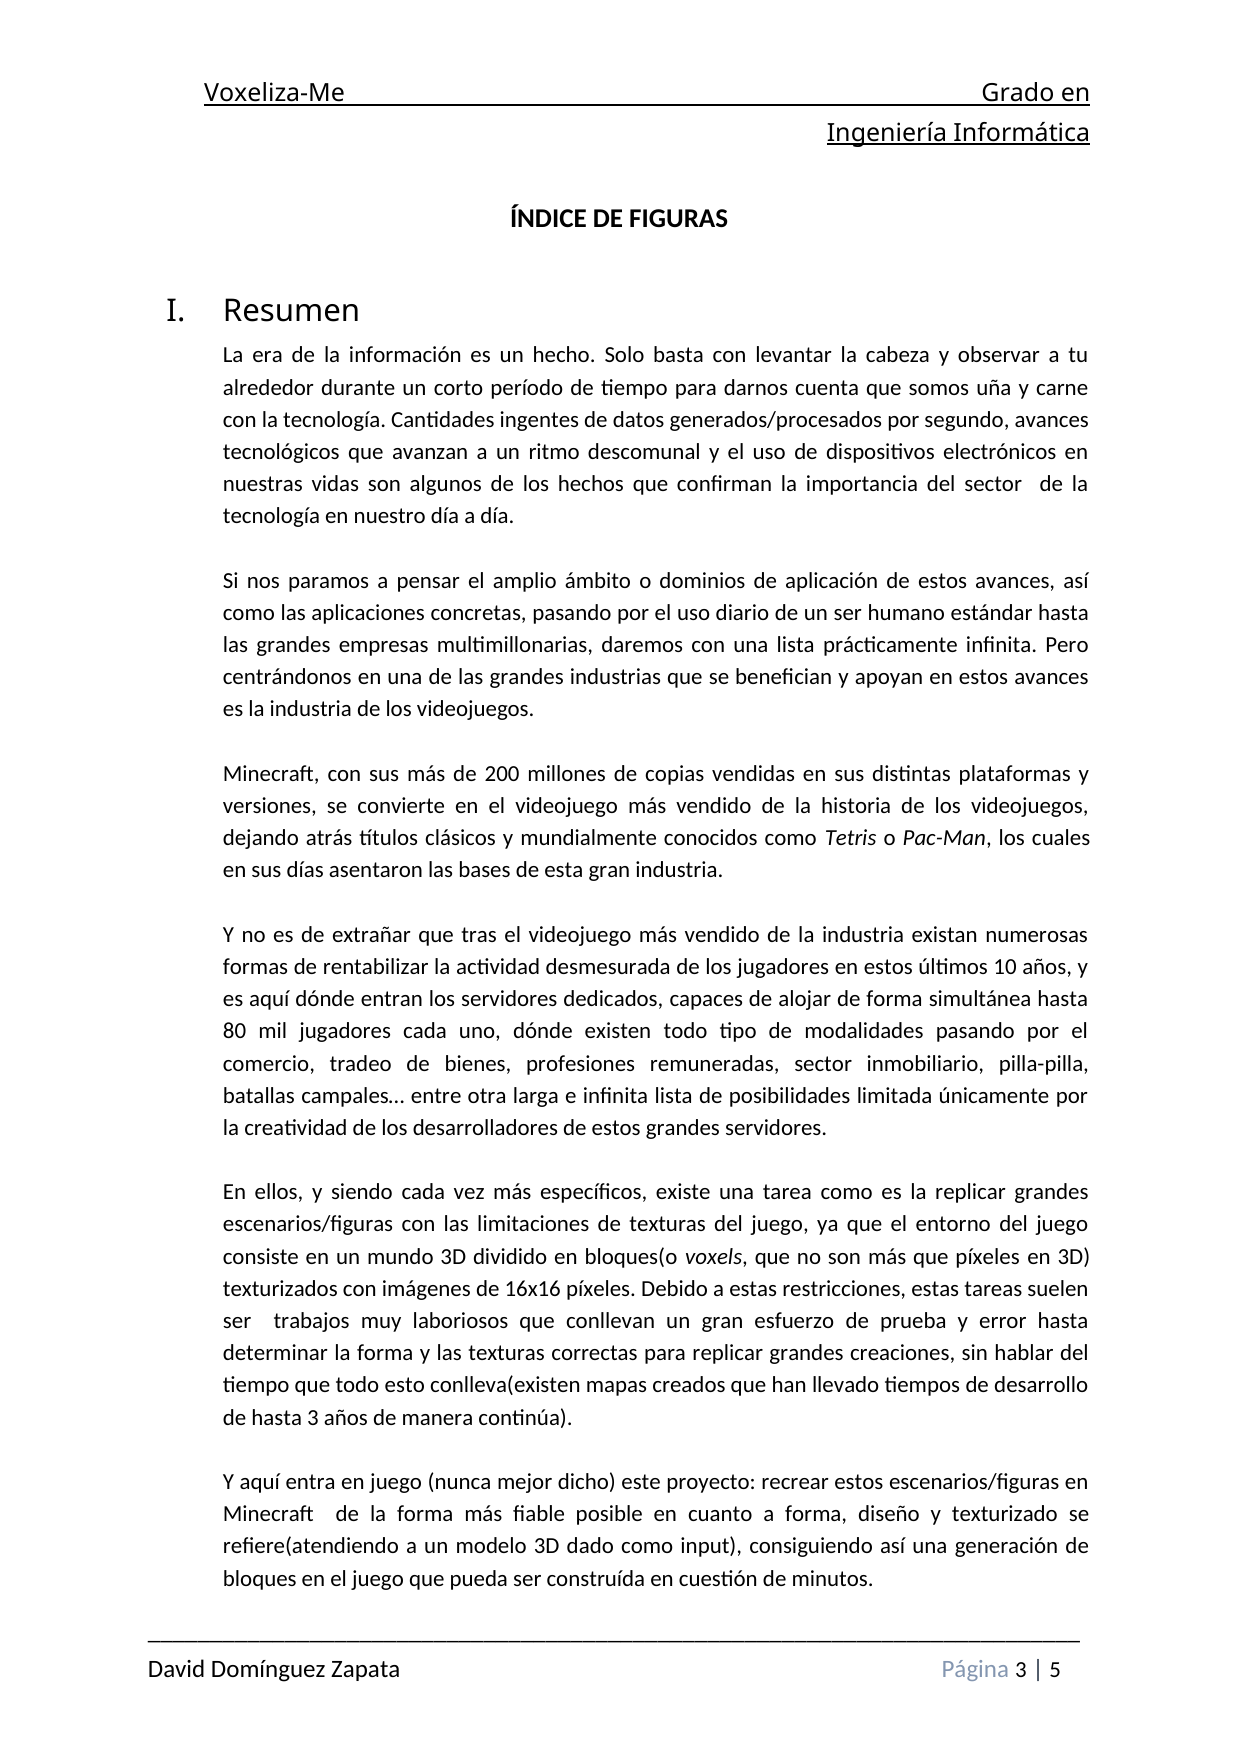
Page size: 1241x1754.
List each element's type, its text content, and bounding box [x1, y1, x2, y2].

text Y aquí entra en juego (nunca mejor dicho) este proyecto: recrear estos escenarios/figuras en Minecraft de la forma más fiable posible en cuanto a forma, diseño y texturizado se refiere(atendiendo a un modelo 3D dado como input), consiguiendo así una generación de bloques en el juego que pueda ser construída en cuestión de minutos. [223, 1467, 1090, 1592]
text Si nos paramos a pensar el amplio ámbito o dominios de aplicación de estos avances, así como las aplicaciones concretas, pasando por el uso diario de un ser humano estándar hasta las grandes empresas multimillonarias, daremos con una lista prácticamente infinita. Pero centrándonos en una de las grandes industrias que se benefician y apoyan en estos avances es la industria de los videojuegos. [223, 566, 1090, 723]
text En ellos, y siendo cada vez más específicos, existe una tarea como es la replicar grandes escenarios/figuras con las limitaciones de texturas del juego, ya que el entorno del juego consiste en un mundo 3D dividido en bloques(o voxels, que no son más que píxeles en 3D) texturizados con imágenes de 16x16 píxeles. Debido a estas restricciones, estas tareas suelen ser trabajos muy laboriosos que conllevan un gran esfuerzo de prueba y error hasta determinar la forma y las texturas correctas para replicar grandes creaciones, sin hablar del tiempo que todo esto conlleva(existen mapas creados que han llevado tiempos de desarrollo de hasta 3 años de manera continúa). [223, 1177, 1090, 1431]
subtitle Resumen [185, 287, 1090, 330]
text Y no es de extrañar que tras el videojuego más vendido de la industria existan numerosas formas de rentabilizar la actividad desmesurada de los jugadores en estos últimos 10 años, y es aquí dónde entran los servidores dedicados, capaces de alojar de forma simultánea hasta 80 mil jugadores cada uno, dónde existen todo tipo de modalidades pasando por el comercio, tradeo de bienes, profesiones remuneradas, sector inmobiliario, pilla-pilla, batallas campales… entre otra larga e infinita lista de posibilidades limitada únicamente por la creatividad de los desarrolladores de estos grandes servidores. [223, 920, 1090, 1141]
text La era de la información es un hecho. Solo basta con levantar la cabeza y observar a tu alrededor durante un corto período de tiempo para darnos cuenta que somos uña y carne con la tecnología. Cantidades ingentes de datos generados/procesados por segundo, avances tecnológicos que avanzan a un ritmo descomunal y el uso de dispositivos electrónicos en nuestras vidas son algunos de los hechos que confirman la importancia del sector de la tecnología en nuestro día a día. [223, 341, 1090, 529]
text ÍNDICE DE FIGURAS [148, 201, 1090, 234]
text Minecraft, con sus más de 200 millones de copias vendidas en sus distintas plataformas y versiones, se convierte en el videojuego más vendido de la historia de los videojuegos, dejando atrás títulos clásicos y mundialmente conocidos como Tetris o Pac-Man, los cuales en sus días asentaron las bases de esta gran industria. [223, 759, 1090, 883]
